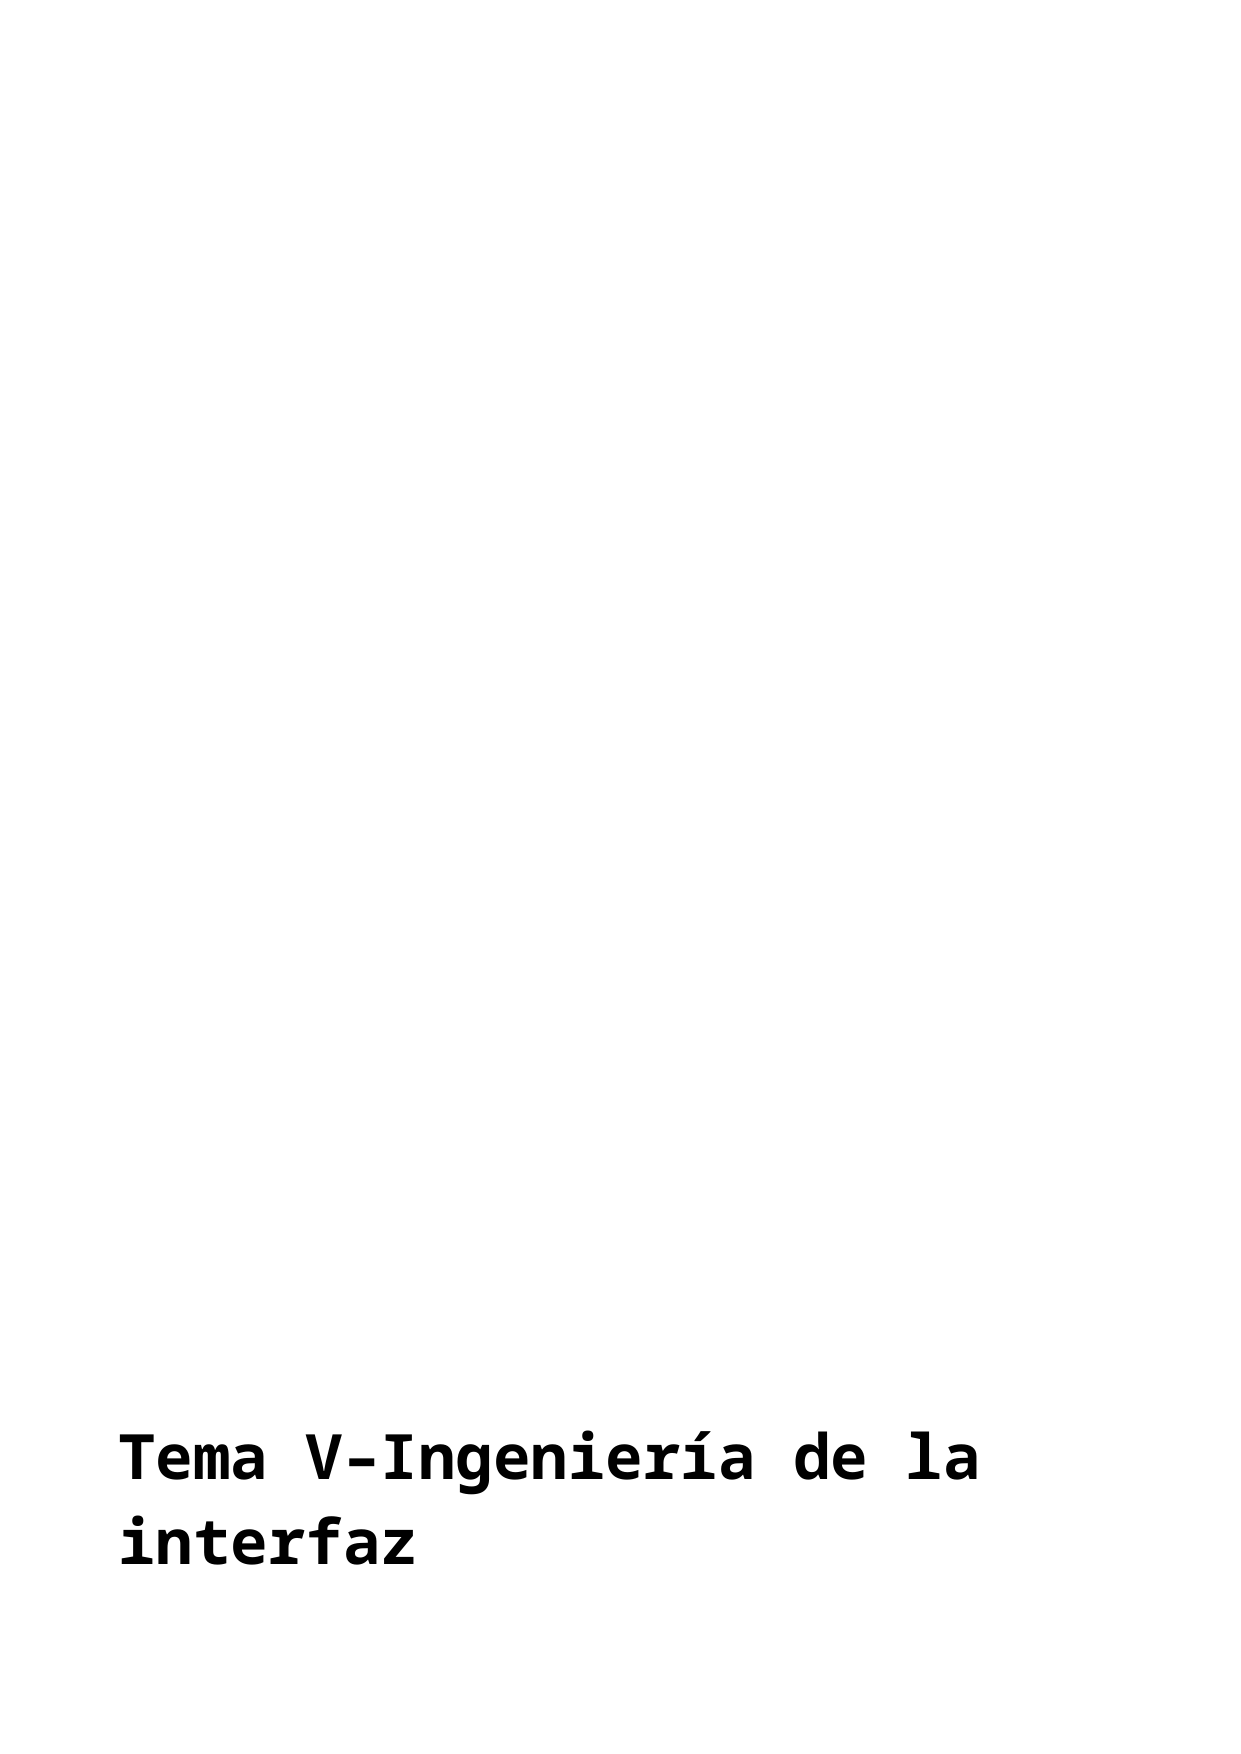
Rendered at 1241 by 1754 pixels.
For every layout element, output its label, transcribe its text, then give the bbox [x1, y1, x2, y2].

text Tema V–Ingeniería de la interfaz [118, 1412, 1122, 1583]
